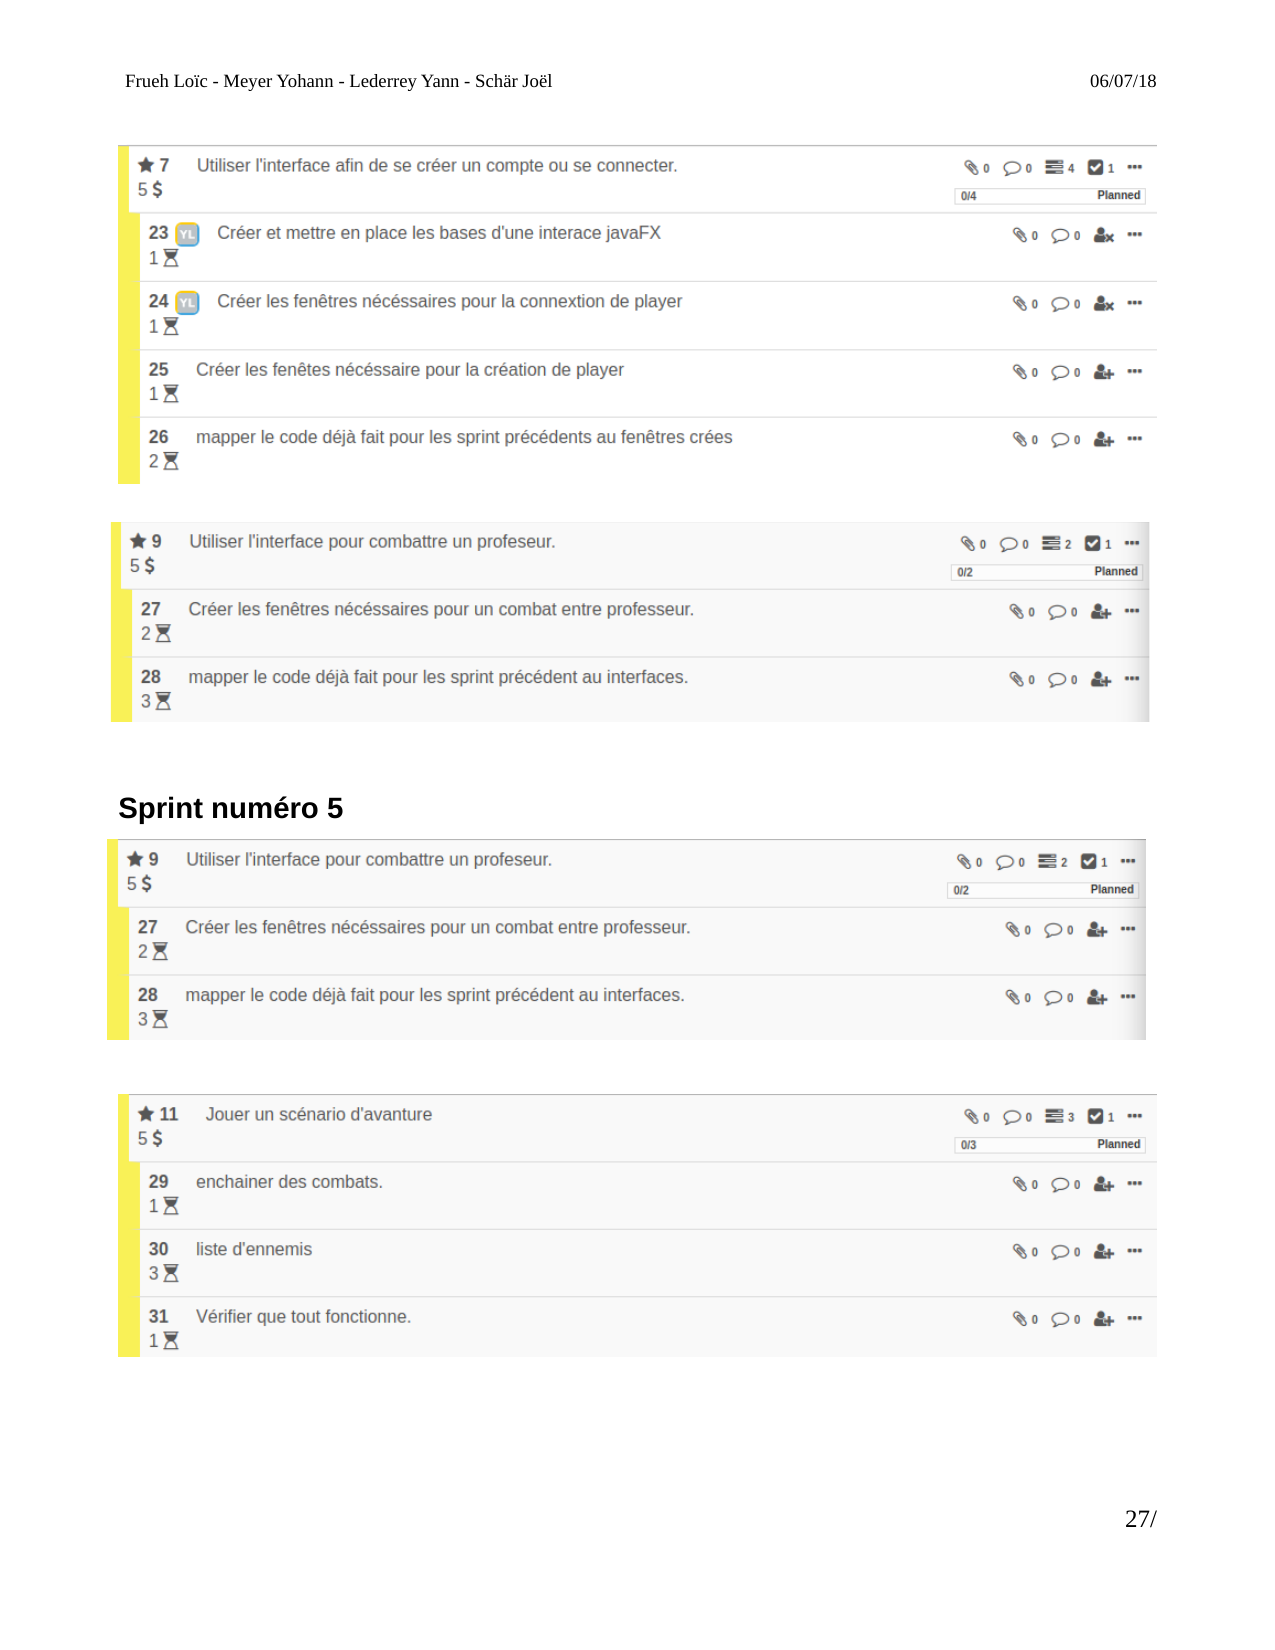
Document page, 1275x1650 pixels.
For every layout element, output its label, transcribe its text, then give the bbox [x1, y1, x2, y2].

picture [118, 1094, 1157, 1357]
picture [110, 522, 1150, 722]
picture [118, 144, 1157, 484]
subtitle Sprint numéro 5 [118, 791, 1157, 825]
picture [107, 839, 1146, 1040]
